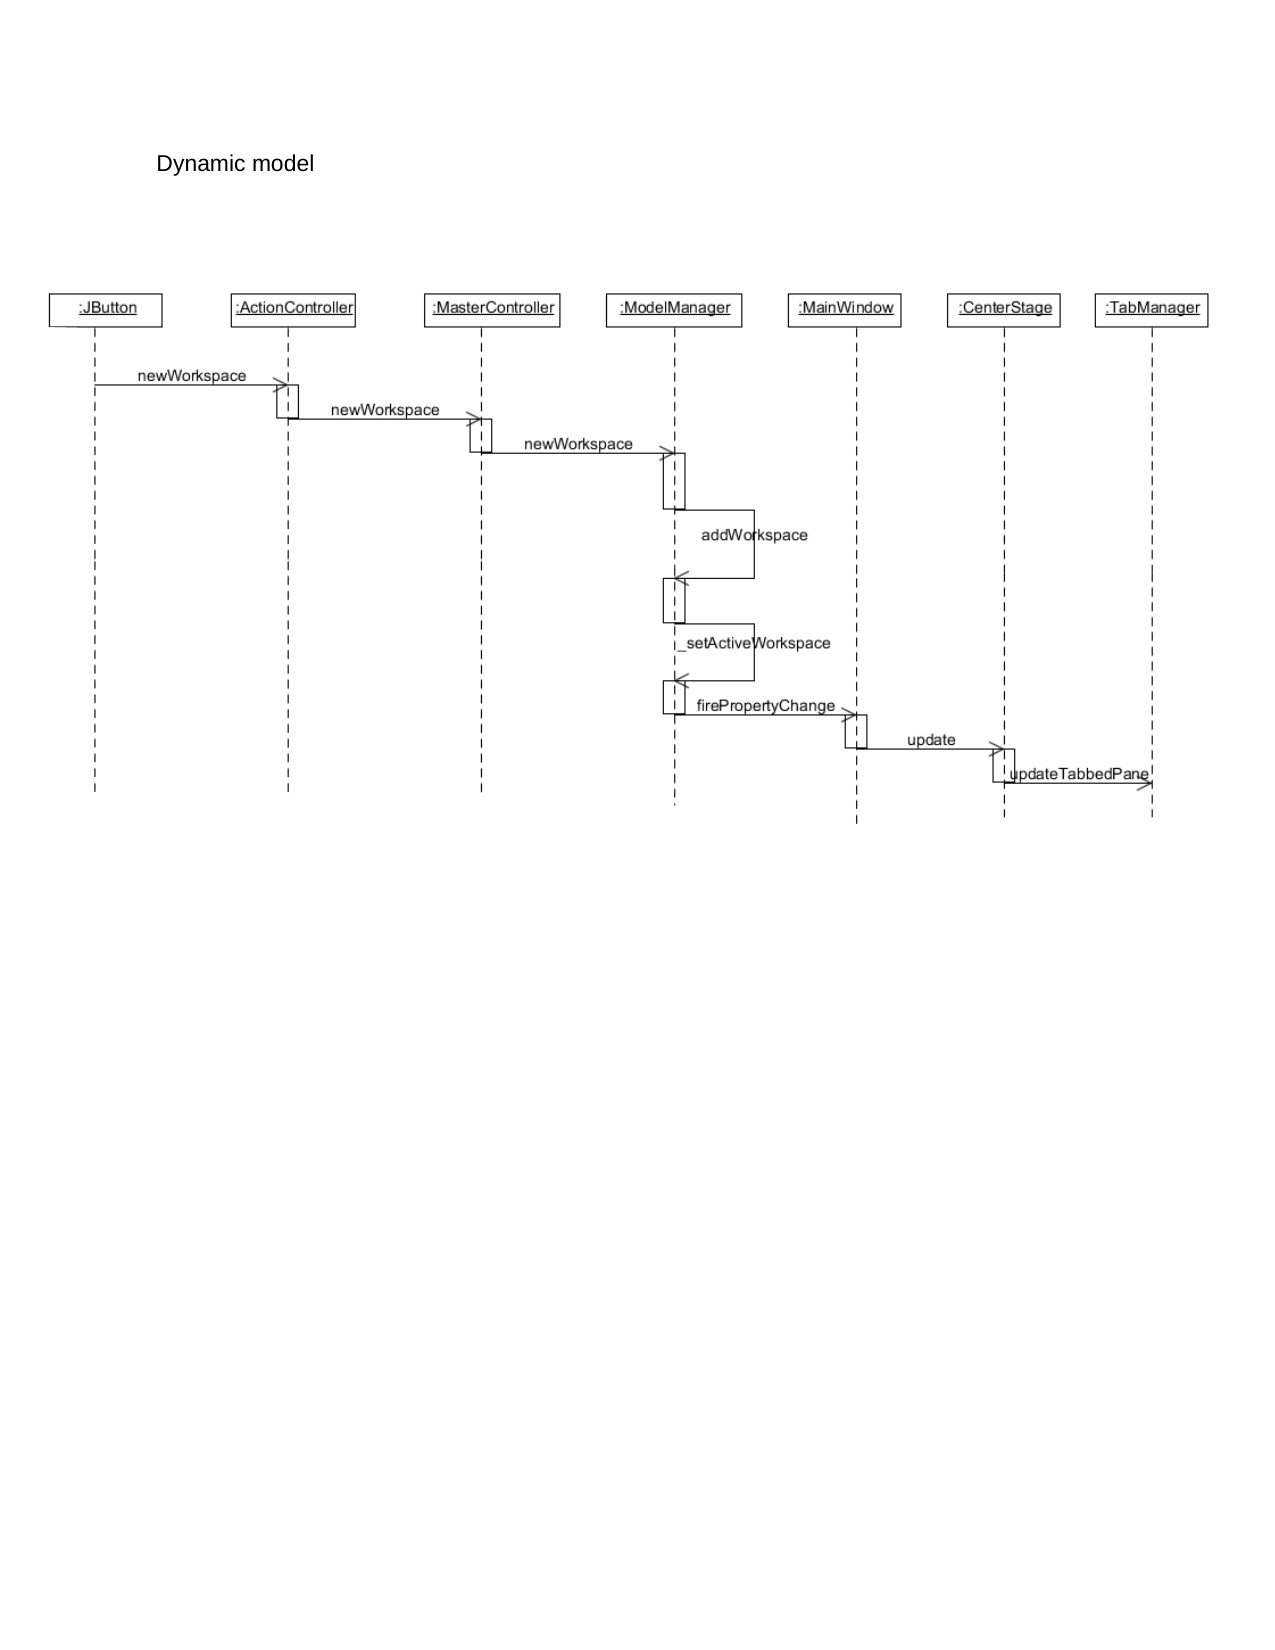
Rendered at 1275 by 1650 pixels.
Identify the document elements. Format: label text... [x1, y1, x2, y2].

text Dynamic model [150, 150, 1125, 176]
